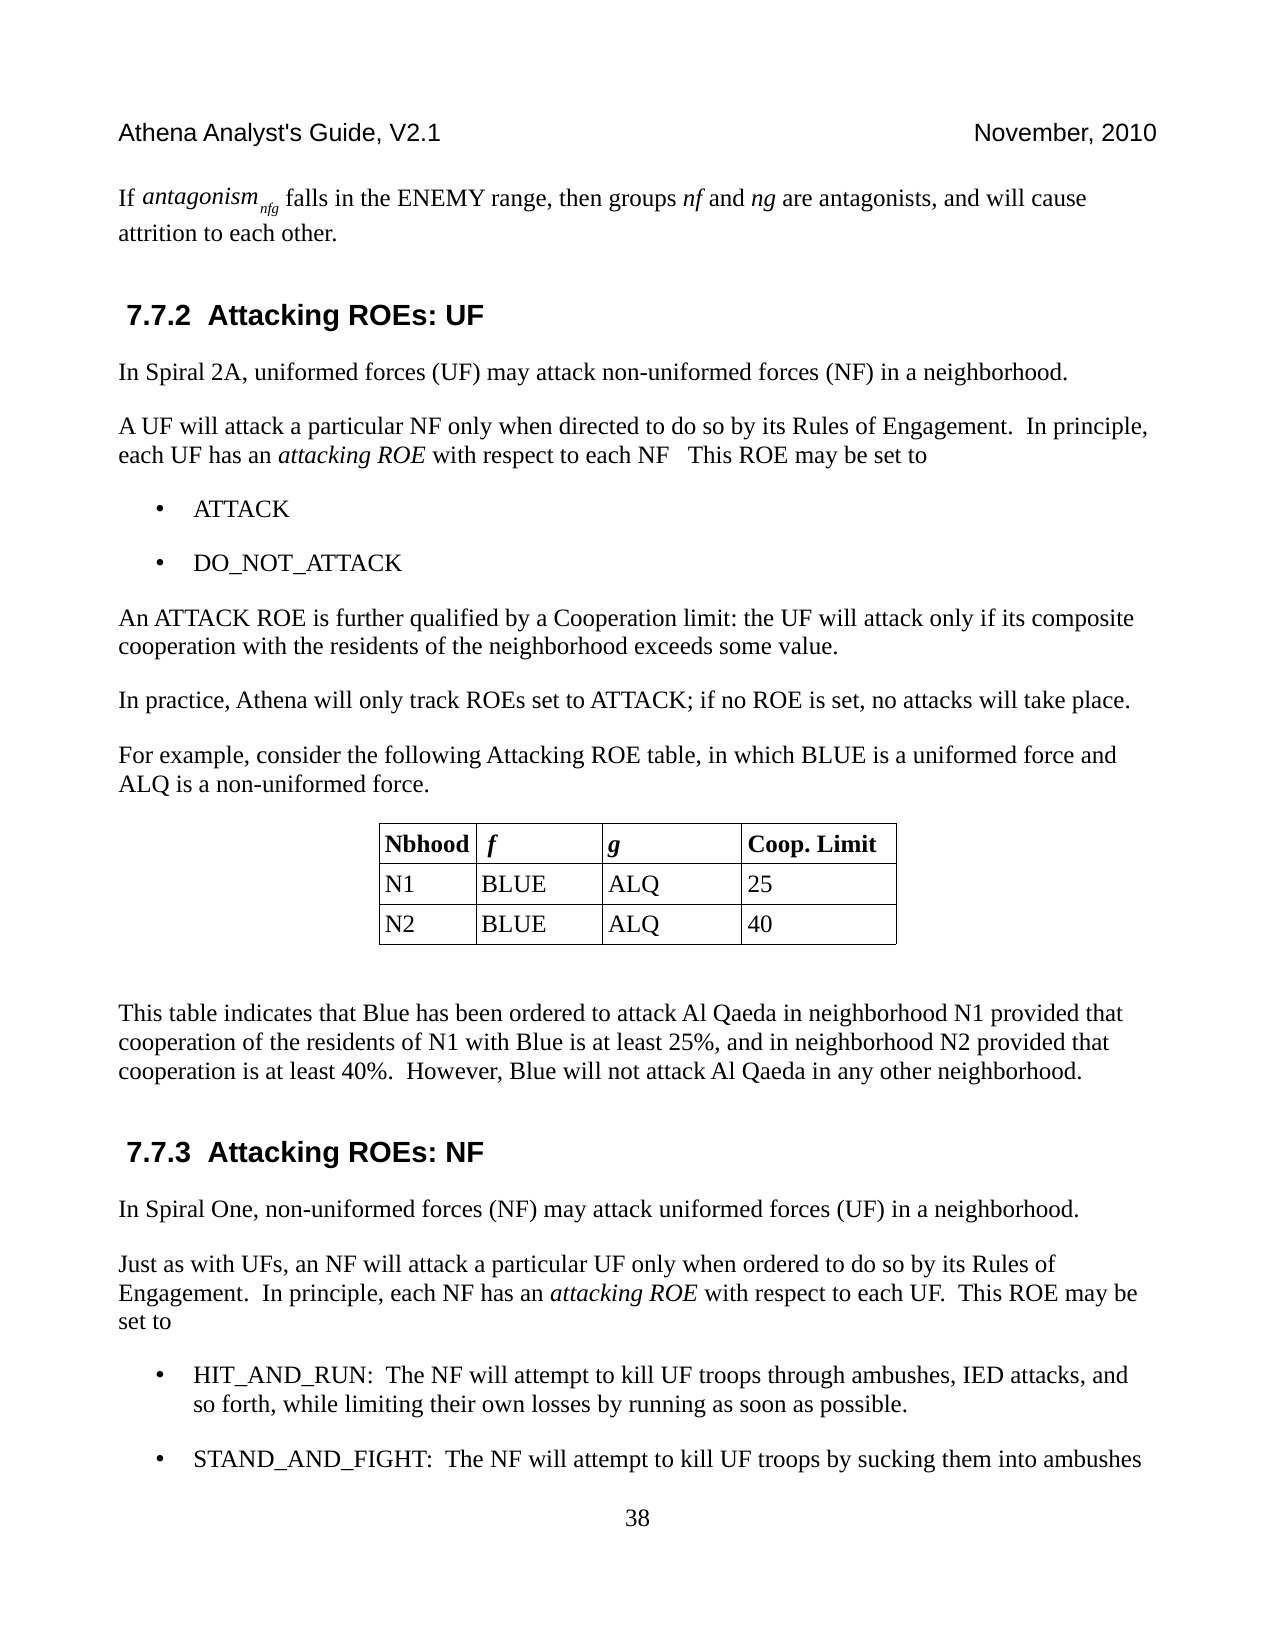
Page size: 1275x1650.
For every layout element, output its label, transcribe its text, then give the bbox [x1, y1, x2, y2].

text Just as with UFs, an NF will attack a particular UF only when ordered to do so by its Rules of Engagement. In principle, each NF has an attacking ROE with respect to each UF. This ROE may be set to [118, 1249, 1157, 1335]
table_cell ALQ [603, 905, 741, 944]
table_cell ALQ [603, 864, 741, 903]
text A UF will attack a particular NF only when directed to do so by its Rules of Engagement. In principle, each UF has an attacking ROE with respect to each NF This ROE may be set to [118, 411, 1157, 468]
text In Spiral 2A, uniformed forces (UF) may attack non-uniformed forces (NF) in a neighborhood. [118, 357, 1157, 386]
table_cell 40 [742, 905, 896, 944]
text For example, consider the following Attacking ROE table, in which BLUE is a uniformed force and ALQ is a non-uniformed force. [118, 740, 1157, 797]
table_cell 25 [742, 864, 896, 903]
text This table indicates that Blue has been ordered to attack Al Qaeda in neighborhood N1 provided that cooperation of the residents of N1 with Blue is at least 25%, and in neighborhood N2 provided that cooperation is at least 40%. However, Blue will not attack Al Qaeda in any other neighborhood. [118, 998, 1157, 1084]
text If falls in the ENEMY range, then groups nf and ng are antagonists, and will cause attrition to each other. [118, 176, 1157, 247]
subtitle Attacking ROEs: UF [118, 298, 1157, 331]
list STAND_AND_FIGHT: The NF will attempt to kill UF troops by sucking them into ambushes [156, 1444, 1157, 1472]
subtitle Attacking ROEs: NF [118, 1136, 1157, 1169]
table_cell N1 [380, 864, 476, 903]
table_cell N2 [380, 905, 476, 944]
list ATTACK [156, 494, 1157, 523]
table_header f [477, 824, 602, 863]
text In Spiral One, non-uniformed forces (NF) may attack uniformed forces (UF) in a neighborhood. [118, 1194, 1157, 1223]
table_header Nbhood [380, 824, 476, 863]
table_header Coop. Limit [742, 824, 896, 863]
list DO_NOT_ATTACK [156, 548, 1157, 577]
table_cell BLUE [477, 864, 602, 903]
table_cell BLUE [477, 905, 602, 944]
text In practice, Athena will only track ROEs set to ATTACK; if no ROE is set, no attacks will take place. [118, 686, 1157, 714]
list HIT_AND_RUN: The NF will attempt to kill UF troops through ambushes, IED attacks, and so forth, while limiting their own losses by running as soon as possible. [156, 1361, 1157, 1418]
table_header g [603, 824, 741, 863]
text An ATTACK ROE is further qualified by a Cooperation limit: the UF will attack only if its composite cooperation with the residents of the neighborhood exceeds some value. [118, 603, 1157, 660]
